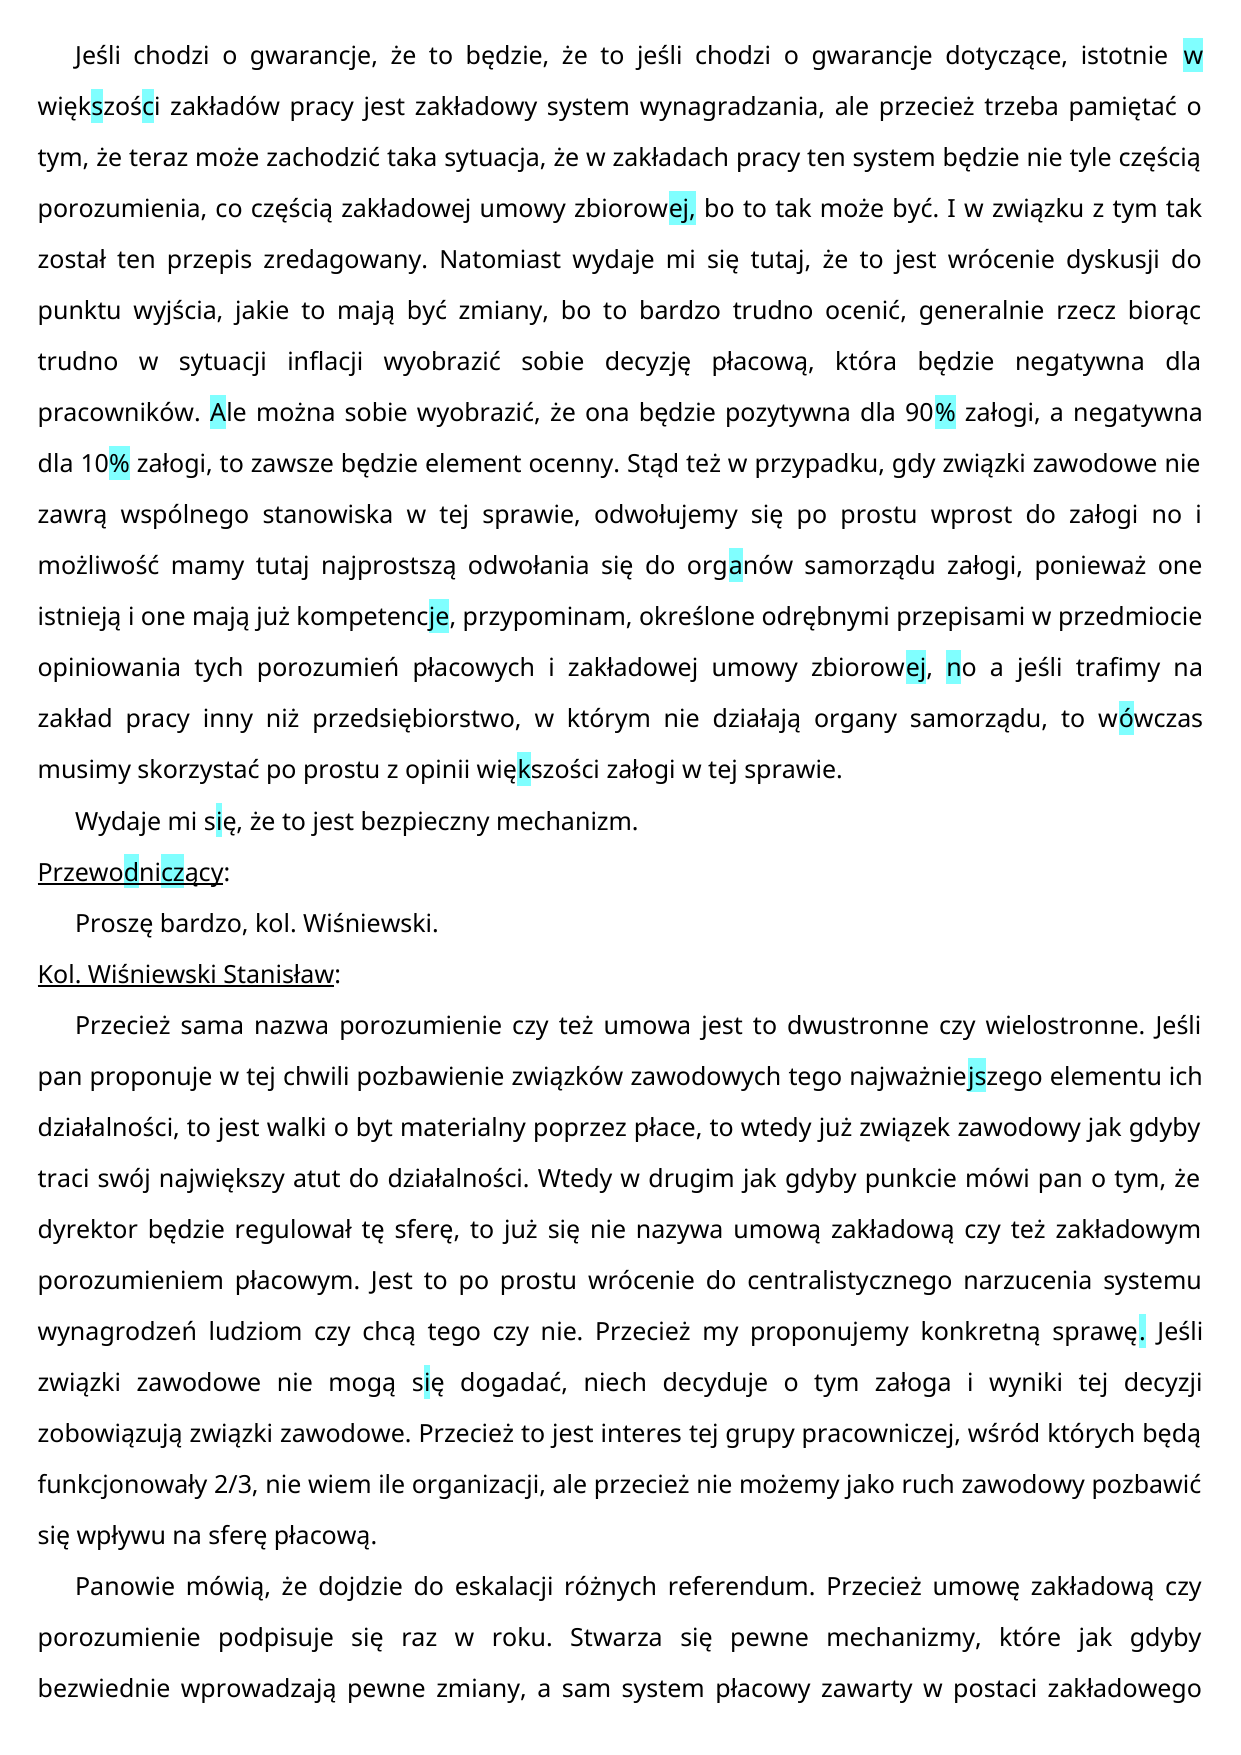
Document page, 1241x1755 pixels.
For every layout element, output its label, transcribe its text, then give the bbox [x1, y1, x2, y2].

text Kol. Wiśniewski Stanisław: [37, 956, 1203, 990]
text Panowie mówią, że dojdzie do eskalacji różnych referendum. Przecież umowę zakładową czy porozumienie podpisuje się raz w roku. Stwarza się pewne mechanizmy, które jak gdyby bezwiednie wprowadzają pewne zmiany, a sam system płacowy zawarty w postaci zakładowego [37, 1569, 1203, 1705]
text Przewodniczący: [37, 854, 1203, 888]
text Przecież sama nazwa porozumienie czy też umowa jest to dwustronne czy wielostronne. Jeśli pan proponuje w tej chwili pozbawienie związków zawodowych tego najważniejszego elementu ich działalności, to jest walki o byt materialny poprzez płace, to wtedy już związek zawodowy jak gdyby traci swój największy atut do działalności. Wtedy w drugim jak gdyby punkcie mówi pan o tym, że dyrektor będzie regulował tę sferę, to już się nie nazywa umową zakładową czy też zakładowym porozumieniem płacowym. Jest to po prostu wrócenie do centralistycznego narzucenia systemu wynagrodzeń ludziom czy chcą tego czy nie. Przecież my proponujemy konkretną sprawę. Jeśli związki zawodowe nie mogą się dogadać, niech decyduje o tym załoga i wyniki tej decyzji zobowiązują związki zawodowe. Przecież to jest interes tej grupy pracowniczej, wśród których będą funkcjonowały 2/3, nie wiem ile organizacji, ale przecież nie możemy jako ruch zawodowy pozbawić się wpływu na sferę płacową. [37, 1007, 1203, 1552]
text Wydaje mi się, że to jest bezpieczny mechanizm. [37, 803, 1203, 837]
text Jeśli chodzi o gwarancje, że to będzie, że to jeśli chodzi o gwarancje dotyczące, istotnie w większości zakładów pracy jest zakładowy system wynagradzania, ale przecież trzeba pamiętać o tym, że teraz może zachodzić taka sytuacja, że w zakładach pracy ten system będzie nie tyle częścią porozumienia, co częścią zakładowej umowy zbiorowej, bo to tak może być. I w związku z tym tak został ten przepis zredagowany. Natomiast wydaje mi się tutaj, że to jest wrócenie dyskusji do punktu wyjścia, jakie to mają być zmiany, bo to bardzo trudno ocenić, generalnie rzecz biorąc trudno w sytuacji inflacji wyobrazić sobie decyzję płacową, która będzie negatywna dla pracowników. Ale można sobie wyobrazić, że ona będzie pozytywna dla 90% załogi, a negatywna dla 10% załogi, to zawsze będzie element ocenny. Stąd też w przypadku, gdy związki zawodowe nie zawrą wspólnego stanowiska w tej sprawie, odwołujemy się po prostu wprost do załogi no i możliwość mamy tutaj najprostszą odwołania się do organów samorządu załogi, ponieważ one istnieją i one mają już kompetencje, przypominam, określone odrębnymi przepisami w przedmiocie opiniowania tych porozumień płacowych i zakładowej umowy zbiorowej, no a jeśli trafimy na zakład pracy inny niż przedsiębiorstwo, w którym nie działają organy samorządu, to wówczas musimy skorzystać po prostu z opinii większości załogi w tej sprawie. [37, 37, 1203, 786]
text Proszę bardzo, kol. Wiśniewski. [37, 905, 1203, 939]
